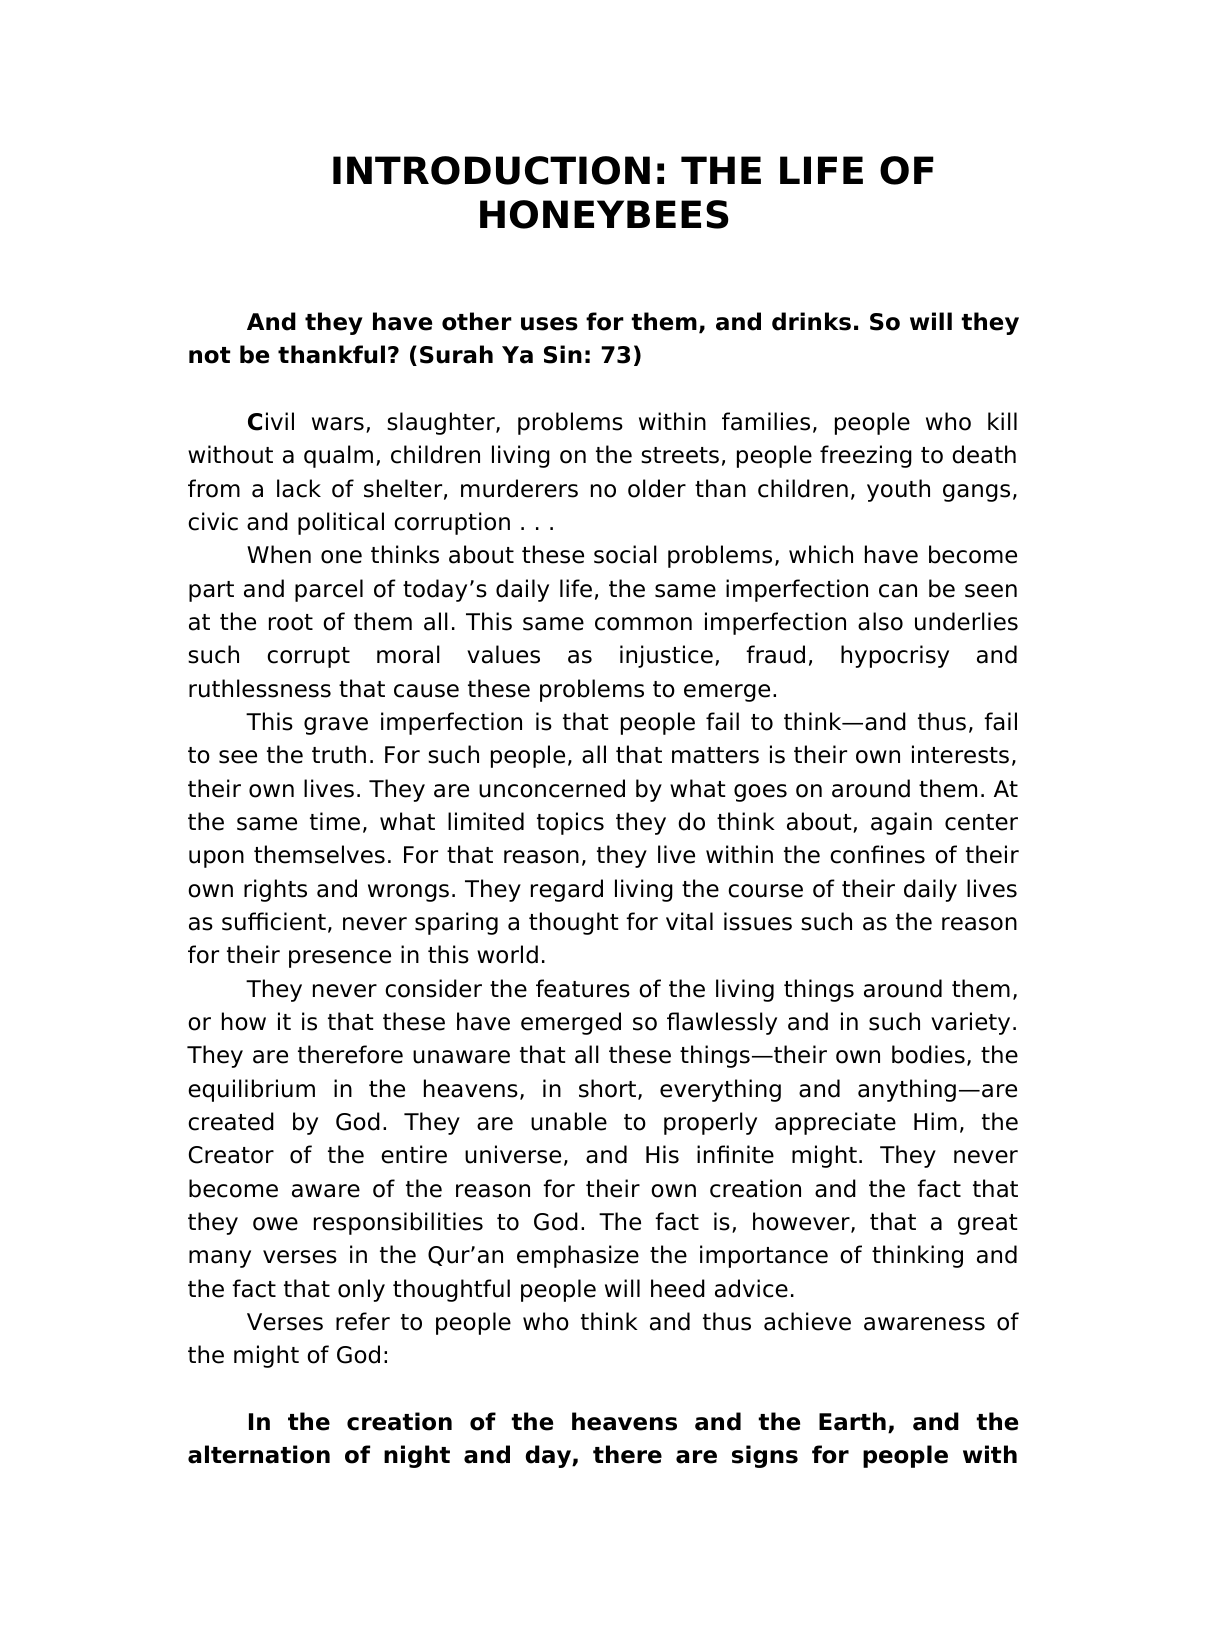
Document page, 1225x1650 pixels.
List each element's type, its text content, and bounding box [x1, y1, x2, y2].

text Verses refer to people who think and thus achieve awareness of the might of God: [187, 1304, 1020, 1371]
text Civil wars, slaughter, problems within families, people who kill without a qualm, children living on the streets, people freezing to death from a lack of shelter, murderers no older than children, youth gangs, civic and political corruption . . . [187, 404, 1020, 537]
text And they have other uses for them, and drinks. So will they not be thankful? (Surah Ya Sin: 73) [187, 304, 1020, 371]
text INTRODUCTION: THE LIFE OF HONEYBEES [187, 150, 1020, 237]
text They never consider the features of the living things around them, or how it is that these have emerged so flawlessly and in such variety. They are therefore unaware that all these things—their own bodies, the equilibrium in the heavens, in short, everything and anything—are created by God. They are unable to properly appreciate Him, the Creator of the entire universe, and His infinite might. They never become aware of the reason for their own creation and the fact that they owe responsibilities to God. The fact is, however, that a great many verses in the Qur’an emphasize the importance of thinking and the fact that only thoughtful people will heed advice. [187, 971, 1020, 1304]
text This grave imperfection is that people fail to think—and thus, fail to see the truth. For such people, all that matters is their own interests, their own lives. They are unconcerned by what goes on around them. At the same time, what limited topics they do think about, again center upon themselves. For that reason, they live within the confines of their own rights and wrongs. They regard living the course of their daily lives as sufficient, never sparing a thought for vital issues such as the reason for their presence in this world. [187, 704, 1020, 971]
text When one thinks about these social problems, which have become part and parcel of today’s daily life, the same imperfection can be seen at the root of them all. This same common imperfection also underlies such corrupt moral values as injustice, fraud, hypocrisy and ruthlessness that cause these problems to emerge. [187, 537, 1020, 704]
text In the creation of the heavens and the Earth, and the alternation of night and day, there are signs for people with [187, 1404, 1020, 1471]
